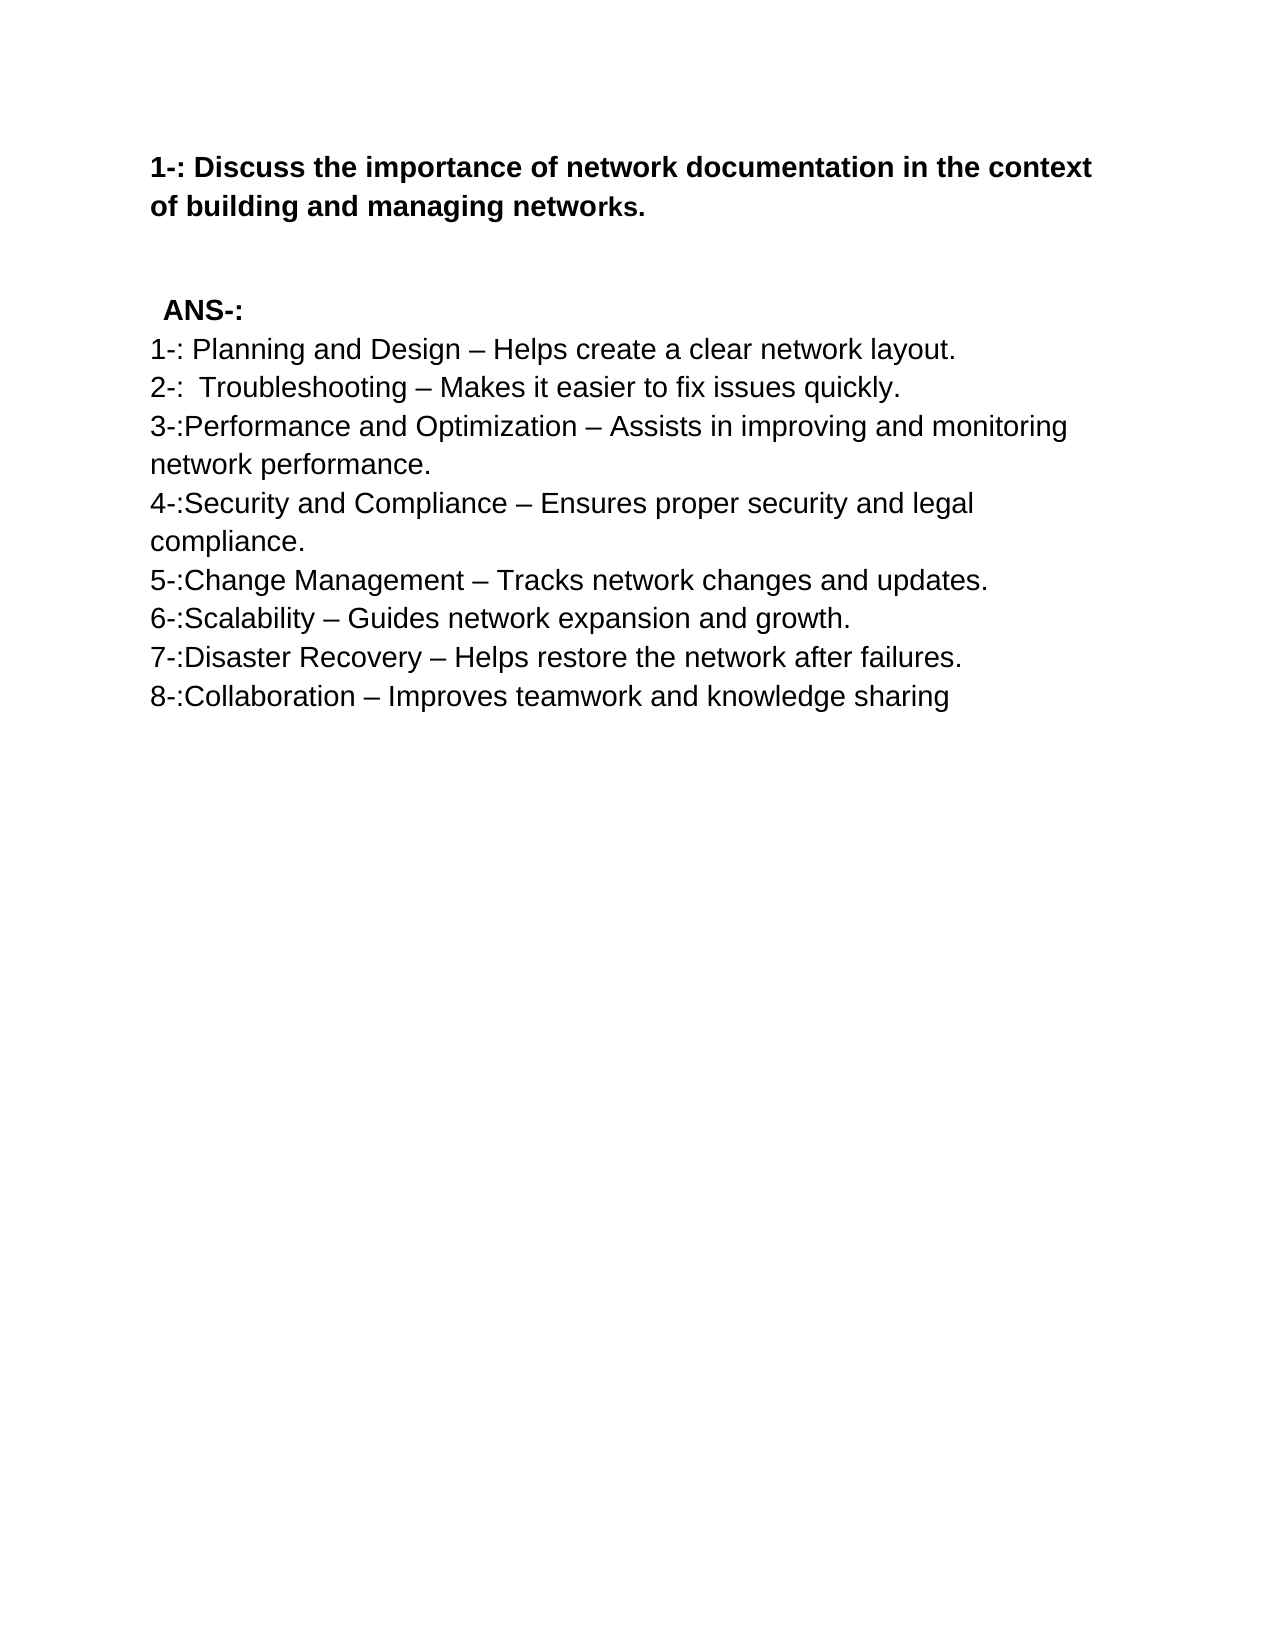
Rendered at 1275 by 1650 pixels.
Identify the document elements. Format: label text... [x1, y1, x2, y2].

text 3-:Performance and Optimization – Assists in improving and monitoring network performance. [150, 409, 1125, 481]
text 7-:Disaster Recovery – Helps restore the network after failures. [150, 640, 1125, 674]
text 1-: Planning and Design – Helps create a clear network layout. [150, 332, 1125, 365]
text ANS-: [150, 293, 1125, 327]
text 6-:Scalability – Guides network expansion and growth. [150, 602, 1125, 635]
text 1-: Discuss the importance of network documentation in the context of building and managing networks. [150, 150, 1125, 222]
text 5-:Change Management – Tracks network changes and updates. [150, 563, 1125, 597]
text 4-:Security and Compliance – Ensures proper security and legal compliance. [150, 486, 1125, 558]
text 2-: Troubleshooting – Makes it easier to fix issues quickly. [150, 370, 1125, 404]
text 8-:Collaboration – Improves teamwork and knowledge sharing [150, 679, 1125, 712]
